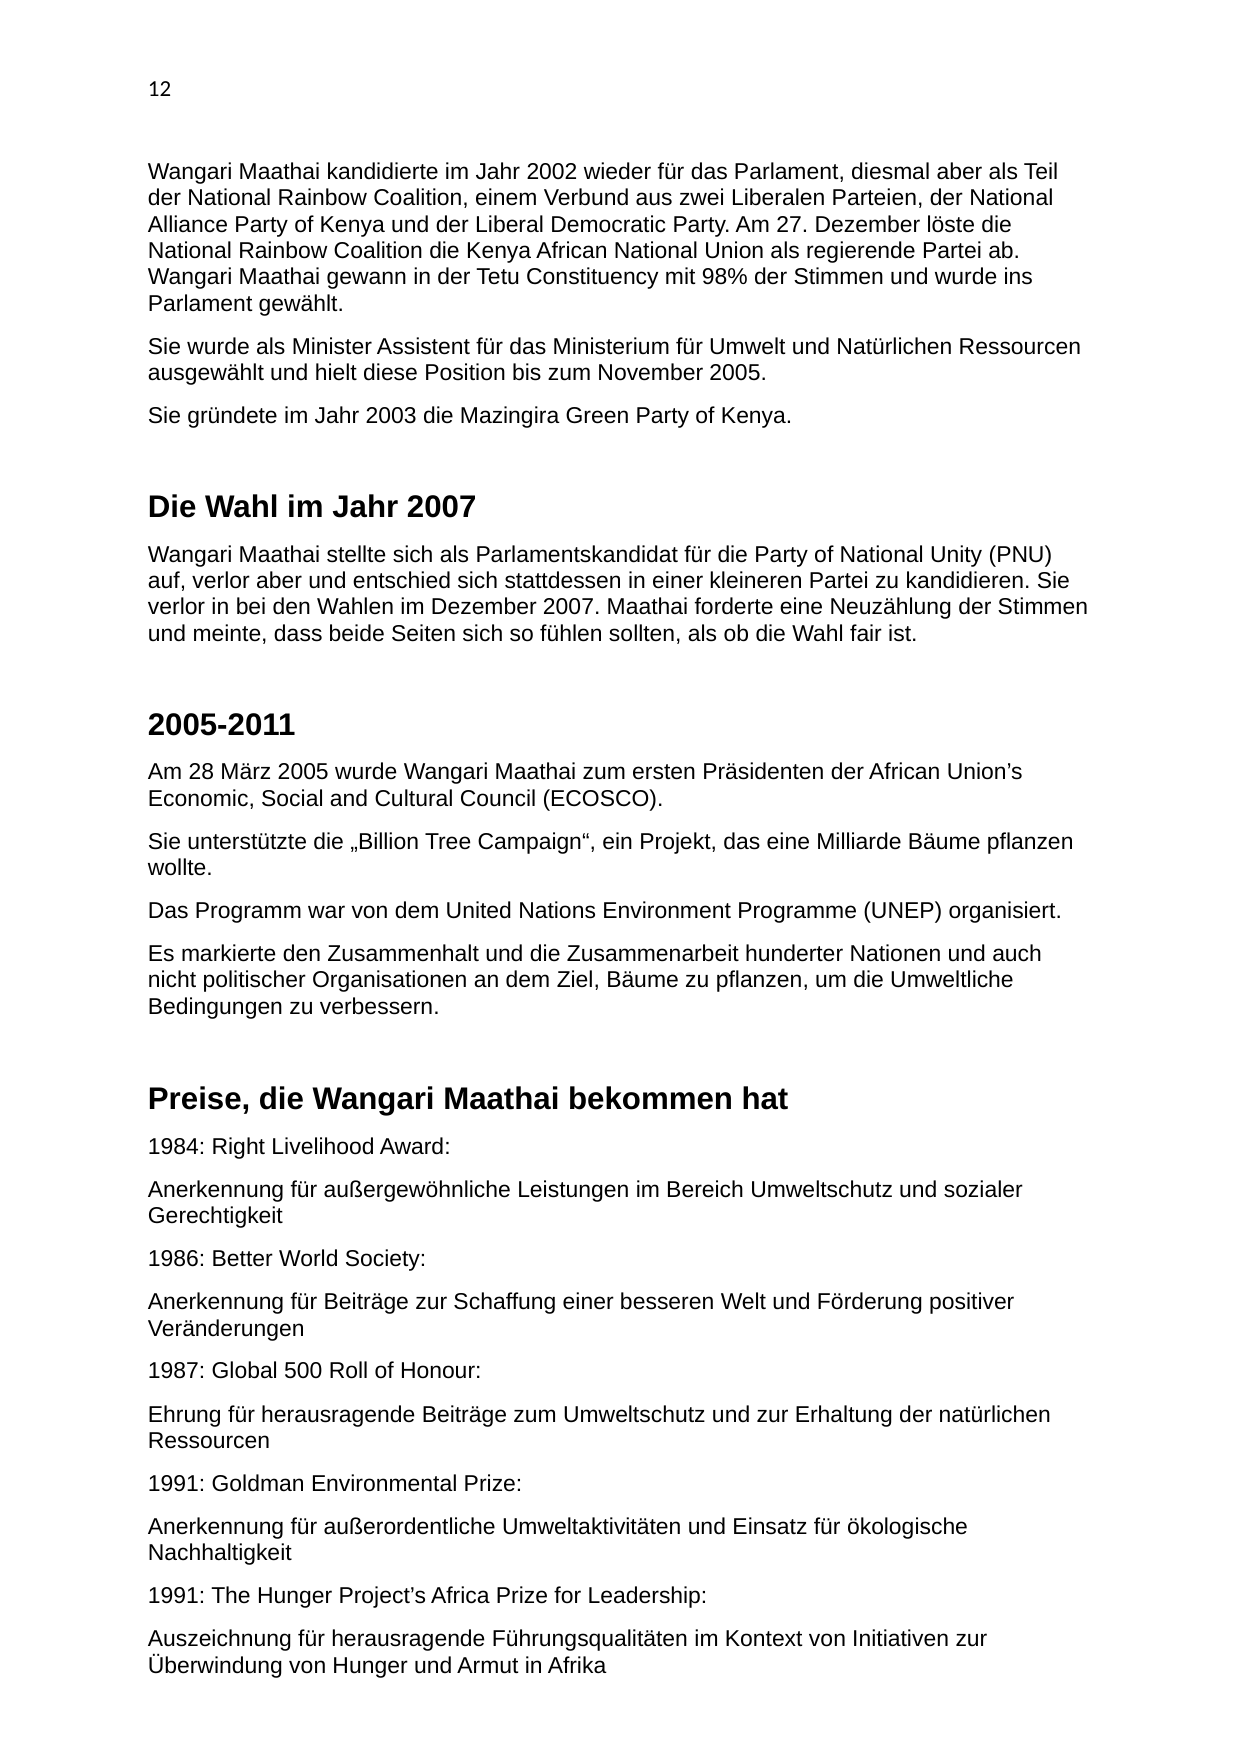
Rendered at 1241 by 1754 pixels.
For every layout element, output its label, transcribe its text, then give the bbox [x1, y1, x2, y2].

text 1987: Global 500 Roll of Honour: [148, 1357, 1093, 1384]
text 1991: The Hunger Project’s Africa Prize for Leadership: [148, 1582, 1093, 1609]
text Preise, die Wangari Maathai bekommen hat [148, 1080, 1093, 1116]
text Anerkennung für Beiträge zur Schaffung einer besseren Welt und Förderung positiver Veränderungen [148, 1288, 1093, 1341]
text Anerkennung für außerordentliche Umweltaktivitäten und Einsatz für ökologische Nachhaltigkeit [148, 1513, 1093, 1566]
text Auszeichnung für herausragende Führungsqualitäten im Kontext von Initiativen zur Überwindung von Hunger und Armut in Afrika [148, 1625, 1093, 1678]
text 2005-2011 [148, 706, 1093, 742]
text Wangari Maathai stellte sich als Parlamentskandidat für die Party of National Unity (PNU) auf, verlor aber und entschied sich stattdessen in einer kleineren Partei zu kandidieren. Sie verlor in bei den Wahlen im Dezember 2007. Maathai forderte eine Neuzählung der Stimmen und meinte, dass beide Seiten sich so fühlen sollten, als ob die Wahl fair ist. [148, 541, 1093, 646]
text Am 28 März 2005 wurde Wangari Maathai zum ersten Präsidenten der African Union’s Economic, Social and Cultural Council (ECOSCO). [148, 758, 1093, 811]
text Sie gründete im Jahr 2003 die Mazingira Green Party of Kenya. [148, 402, 1093, 428]
text Ehrung für herausragende Beiträge zum Umweltschutz und zur Erhaltung der natürlichen Ressourcen [148, 1401, 1093, 1453]
text Anerkennung für außergewöhnliche Leistungen im Bereich Umweltschutz und sozialer Gerechtigkeit [148, 1176, 1093, 1228]
text Das Programm war von dem United Nations Environment Programme (UNEP) organisiert. [148, 897, 1093, 923]
text 1984: Right Livelihood Award: [148, 1133, 1093, 1159]
text Wangari Maathai kandidierte im Jahr 2002 wieder für das Parlament, diesmal aber als Teil der National Rainbow Coalition, einem Verbund aus zwei Liberalen Parteien, der National Alliance Party of Kenya und der Liberal Democratic Party. Am 27. Dezember löste die National Rainbow Coalition die Kenya African National Union als regierende Partei ab. Wangari Maathai gewann in der Tetu Constituency mit 98% der Stimmen und wurde ins Parlament gewählt. [148, 158, 1093, 316]
text 1991: Goldman Environmental Prize: [148, 1470, 1093, 1496]
text Es markierte den Zusammenhalt und die Zusammenarbeit hunderter Nationen und auch nicht politischer Organisationen an dem Ziel, Bäume zu pflanzen, um die Umweltliche Bedingungen zu verbessern. [148, 940, 1093, 1019]
text Die Wahl im Jahr 2007 [148, 488, 1093, 524]
text Sie unterstützte die „Billion Tree Campaign“, ein Projekt, das eine Milliarde Bäume pflanzen wollte. [148, 828, 1093, 880]
text Sie wurde als Minister Assistent für das Ministerium für Umwelt und Natürlichen Ressourcen ausgewählt und hielt diese Position bis zum November 2005. [148, 333, 1093, 385]
text 1986: Better World Society: [148, 1245, 1093, 1271]
